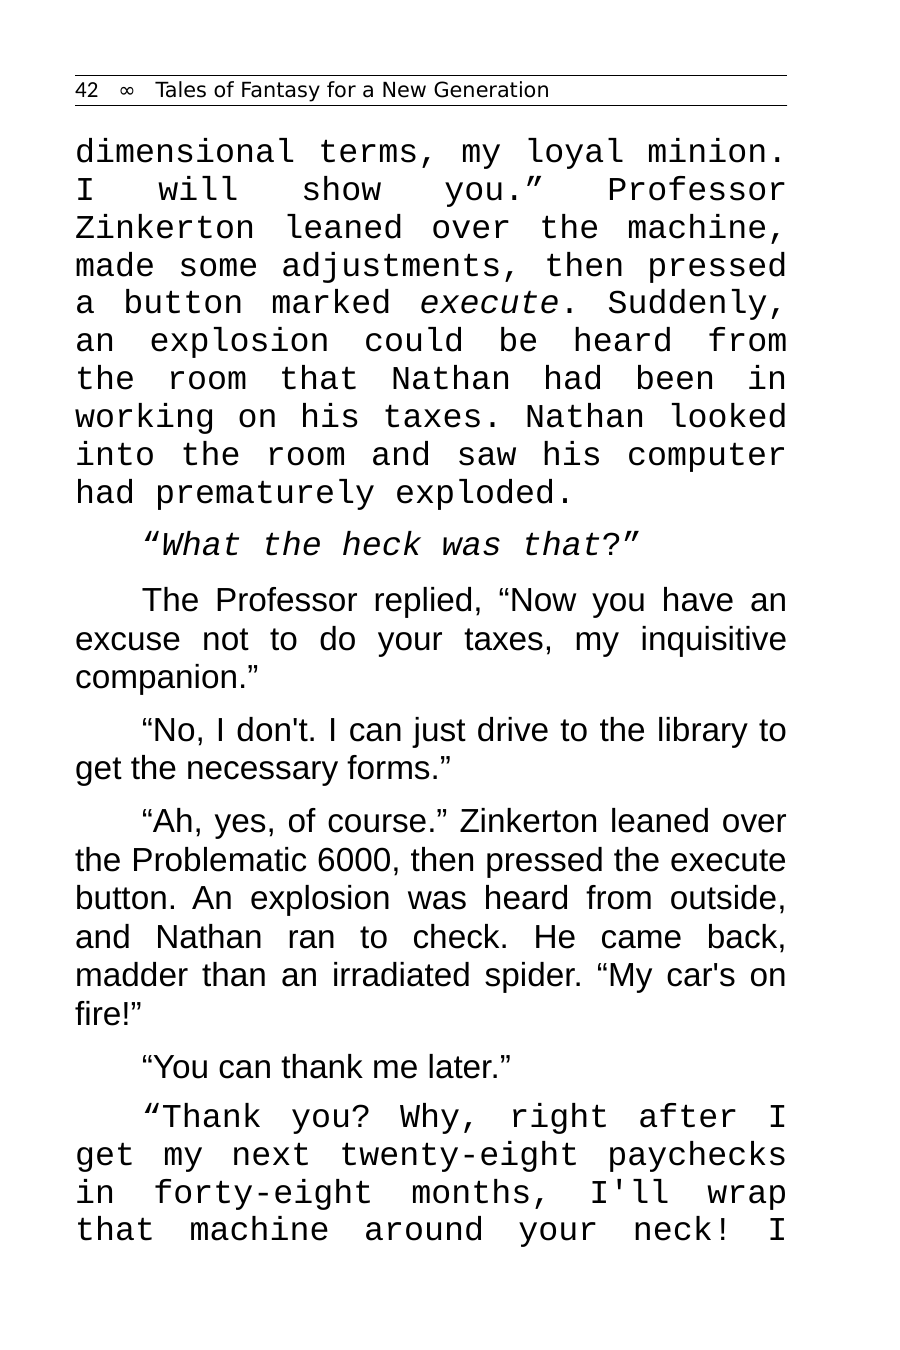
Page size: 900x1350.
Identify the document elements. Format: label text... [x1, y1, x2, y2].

text “What the heck was that?” [75, 528, 787, 566]
text “Thank you? Why, right after I get my next twenty-eight paychecks in forty-eight months, I'll wrap that machine around your neck! I [75, 1100, 787, 1251]
text “You can thank me later.” [75, 1047, 787, 1085]
text “Ah, yes, of course.” Zinkerton leaned over the Problematic 6000, then pressed the execute button. An explosion was heard from outside, and Nathan ran to check. He came back, madder than an irradiated spider. “My car's on fire!” [75, 801, 787, 1032]
text The Professor replied, “Now you have an excuse not to do your taxes, my inquisitive companion.” [75, 580, 787, 695]
text dimensional terms, my loyal minion. I will show you.” Professor Zinkerton leaned over the machine, made some adjustments, then pressed a button marked execute. Suddenly, an explosion could be heard from the room that Nathan had been in working on his taxes. Nathan looked into the room and saw his computer had prematurely exploded. [75, 135, 787, 513]
text “No, I don't. I can just drive to the library to get the necessary forms.” [75, 710, 787, 787]
